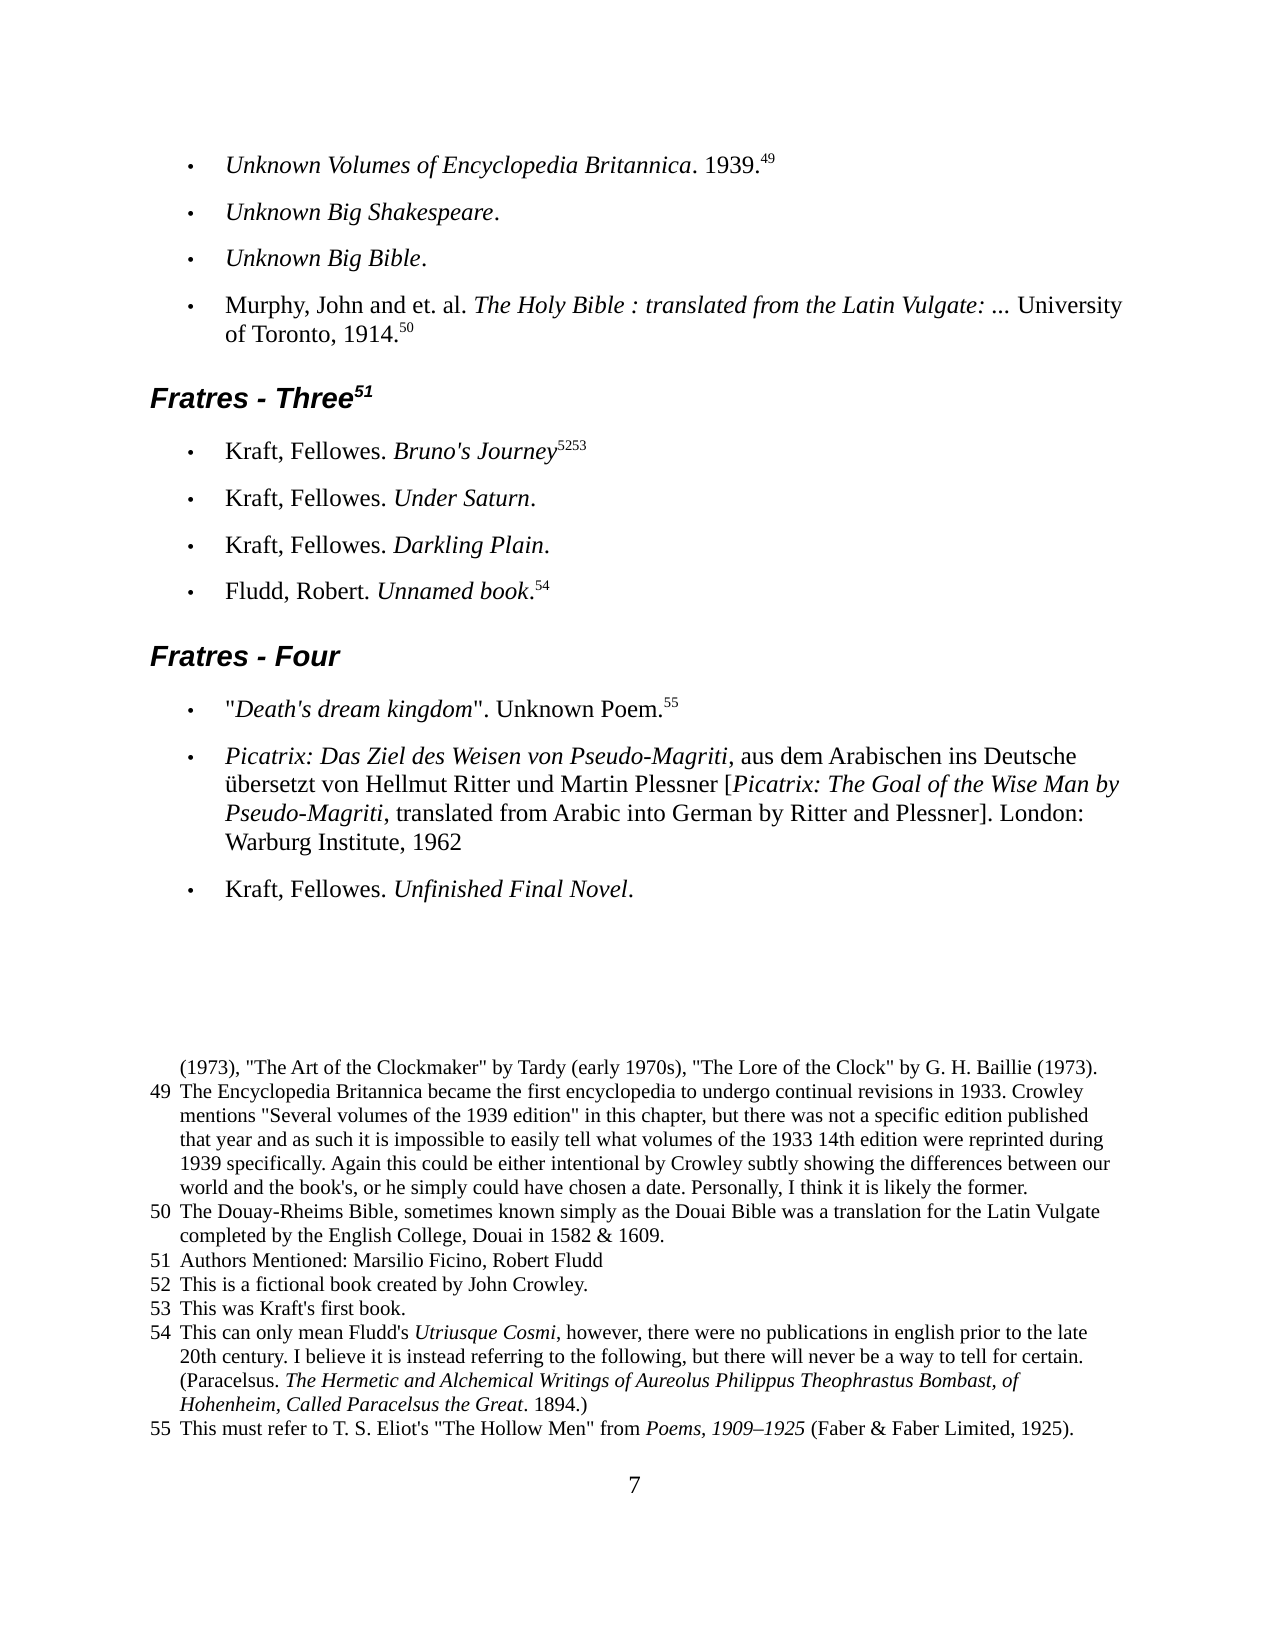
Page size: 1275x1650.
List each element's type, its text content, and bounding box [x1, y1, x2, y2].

list This must refer to T. S. Eliot's "The Hollow Men" from Poems, 1909–1925 (Faber & Faber Limited, 1925). [150, 1416, 1125, 1440]
list Unknown Big Bible. [187, 243, 1125, 272]
list Fludd, Robert. Unnamed book. [187, 576, 1125, 605]
list The Encyclopedia Britannica became the first encyclopedia to undergo continual revisions in 1933. Crowley mentions "Several volumes of the 1939 edition" in this chapter, but there was not a specific edition published that year and as such it is impossible to easily tell what volumes of the 1933 14th edition were reprinted during 1939 specifically. Again this could be either intentional by Crowley subtly showing the differences between our world and the book's, or he simply could have chosen a date. Personally, I think it is likely the former. [150, 1079, 1125, 1199]
list Kraft, Fellowes. Bruno's Journey [187, 436, 1125, 465]
list This was Kraft's first book. [150, 1296, 1125, 1320]
list "Death's dream kingdom". Unknown Poem. [187, 694, 1125, 723]
list Kraft, Fellowes. Unfinished Final Novel. [187, 874, 1125, 902]
list This can only mean Fludd's Utriusque Cosmi, however, there were no publications in english prior to the late 20th century. I believe it is instead referring to the following, but there will never be a way to tell for certain. (Paracelsus. The Hermetic and Alchemical Writings of Aureolus Philippus Theophrastus Bombast, of Hohenheim, Called Paracelsus the Great. 1894.) [150, 1320, 1125, 1416]
list Picatrix: Das Ziel des Weisen von Pseudo-Magriti, aus dem Arabischen ins Deutsche übersetzt von Hellmut Ritter und Martin Plessner [Picatrix: The Goal of the Wise Man by Pseudo-Magriti, translated from Arabic into German by Ritter and Plessner]. London: Warburg Institute, 1962 [187, 741, 1125, 856]
list Murphy, John and et. al. The Holy Bible : translated from the Latin Vulgate: ... University of Toronto, 1914. [187, 290, 1125, 347]
subtitle Fratres - Three [150, 381, 1125, 415]
list Unknown Big Shakespeare. [187, 197, 1125, 225]
list Unknown Volumes of Encyclopedia Britannica. 1939. [187, 150, 1125, 179]
list Kraft, Fellowes. Under Saturn. [187, 483, 1125, 512]
list Kraft, Fellowes. Darkling Plain. [187, 530, 1125, 558]
subtitle Fratres - Four [150, 639, 1125, 673]
list The Douay-Rheims Bible, sometimes known simply as the Douai Bible was a translation for the Latin Vulgate completed by the English College, Douai in 1582 & 1609. [150, 1199, 1125, 1247]
list (1973), "The Art of the Clockmaker" by Tardy (early 1970s), "The Lore of the Clock" by G. H. Baillie (1973). [150, 1055, 1125, 1079]
list This is a fictional book created by John Crowley. [150, 1272, 1125, 1296]
text Authors Mentioned: Marsilio Ficino, Robert Fludd [150, 1247, 1125, 1272]
